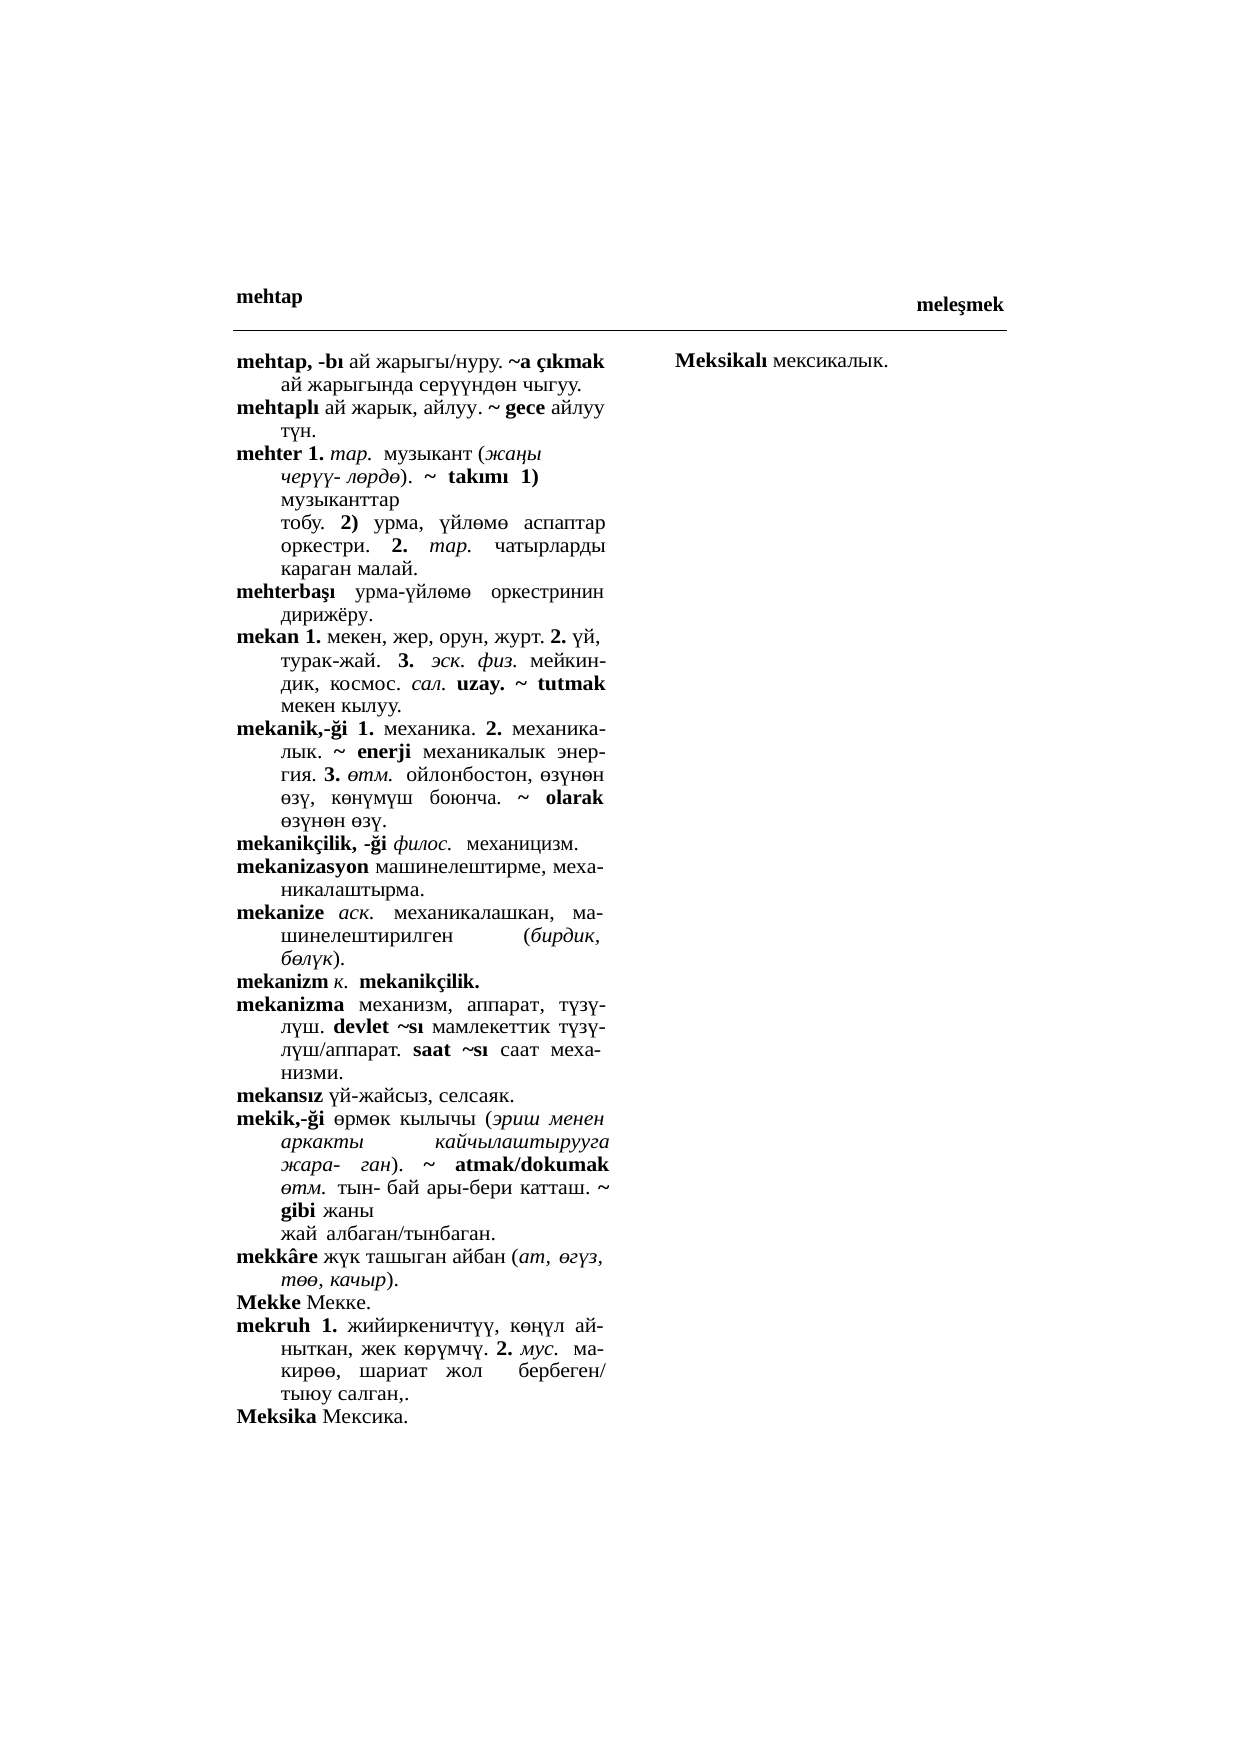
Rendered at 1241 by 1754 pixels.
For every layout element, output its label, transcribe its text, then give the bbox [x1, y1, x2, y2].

text mekanizm к. mekanikçilik. [236, 970, 609, 993]
text өзү, көнүмүш боюнча. ~ olarak [281, 786, 606, 809]
text түн. [281, 419, 318, 442]
text mehtap, -bı ай жарыгы/нуру. ~a çıkmak [236, 349, 609, 373]
text mekanizasyon машинелештирме, меха- никалаштырма. [236, 855, 609, 901]
text ай жарыгында серүүндөн чыгуу. [281, 373, 584, 396]
text тобу. 2) урма, үйлөмө аспаптар оркестри. 2. тар. чатырларды караган малай. [281, 511, 606, 580]
text жай албаган/тынбаган. [281, 1222, 498, 1245]
text mekan 1. мекен, жер, орун, журт. 2. үй, [236, 626, 609, 648]
text mehter 1. тар. музыкант (жаңы черүү- лөрдө). ~ takımı 1) музыканттар [236, 442, 609, 511]
text mehtap [236, 284, 304, 308]
text Meksika Мексика. [236, 1405, 609, 1428]
text низми. [281, 1061, 345, 1084]
text аркакты кайчылаштырууга жара- ган). ~ atmak/dokumak өтм. тын- бай ары-бери катташ. ~ gibi жаны [281, 1130, 609, 1222]
text бөлүк). [281, 947, 346, 970]
text mekansız үй-жайсыз, селсаяк. [236, 1084, 609, 1107]
text mehtaplı ай жарык, айлуу. ~ gece айлуу [236, 396, 609, 419]
text mekanikçilik, -ği филос. механицизм. [236, 832, 609, 855]
text Meksikalı мексикалык. [675, 349, 1065, 372]
text mekik,-ği өрмөк кылычы (эриш менен [236, 1107, 609, 1130]
text Mekke Мекке. [236, 1291, 609, 1314]
text meleşmek [916, 292, 1065, 316]
text mekanik,-ği 1. механика. 2. механика- лык. ~ enerji механикалык энер- гия. 3. өтм. ойлонбостон, өзүнөн [236, 717, 606, 786]
text турак-жай. 3. эск. физ. мейкин- дик, космос. сал. uzay. ~ tutmak мекен кылуу. [281, 649, 606, 717]
text mekanize аск. механикалашкан, ма- [236, 901, 609, 924]
text шинелештирилген (бирдик, [281, 924, 602, 947]
text кирөө, шариат жол бербеген/ тыюу салган,. [281, 1359, 606, 1405]
text mekanizma механизм, аппарат, түзү- лүш. devlet ~sı мамлекеттик түзү- лүш/аппарат. saat ~sı саат меха- [236, 993, 606, 1061]
text mekruh 1. жийиркеничтүү, көңүл ай- ныткан, жек көрүмчү. 2. мус. ма- [236, 1314, 609, 1359]
text mekkâre жүк ташыган айбан (ат, өгүз, төө, качыр). [236, 1245, 609, 1291]
text mehterbaşı урма-үйлөмө оркестринин дирижёру. [236, 580, 609, 626]
text өзүнөн өзү. [281, 809, 387, 832]
